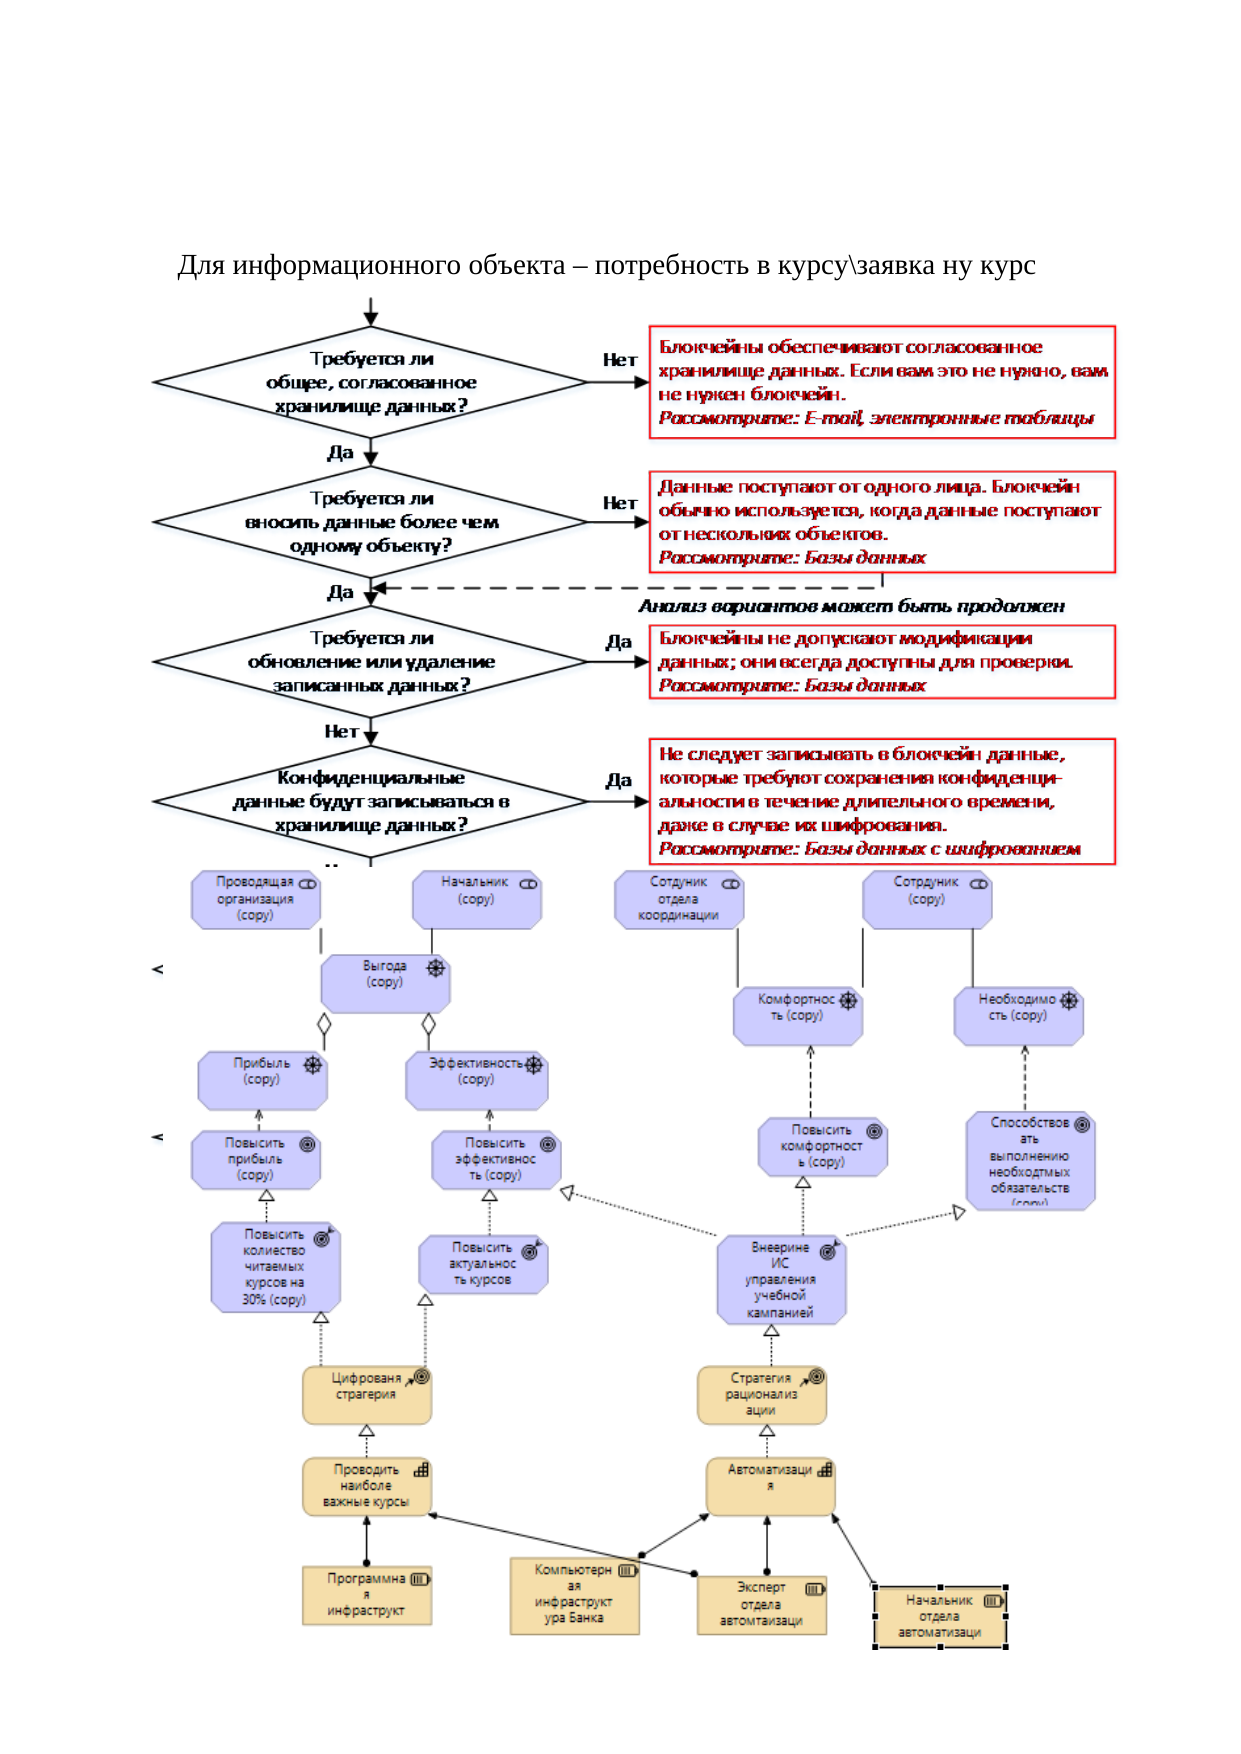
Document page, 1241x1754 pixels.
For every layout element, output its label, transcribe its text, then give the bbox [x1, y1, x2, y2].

table_cell да [1138, 1406, 1152, 1458]
text Для информационного объекта – потребность в курсу\заявка ну курс [177, 247, 1152, 280]
table_header [1138, 1268, 1152, 1353]
table_cell Да [1138, 1458, 1152, 1510]
table_cell Да [1138, 1510, 1152, 1596]
table_cell да [1138, 1353, 1152, 1406]
